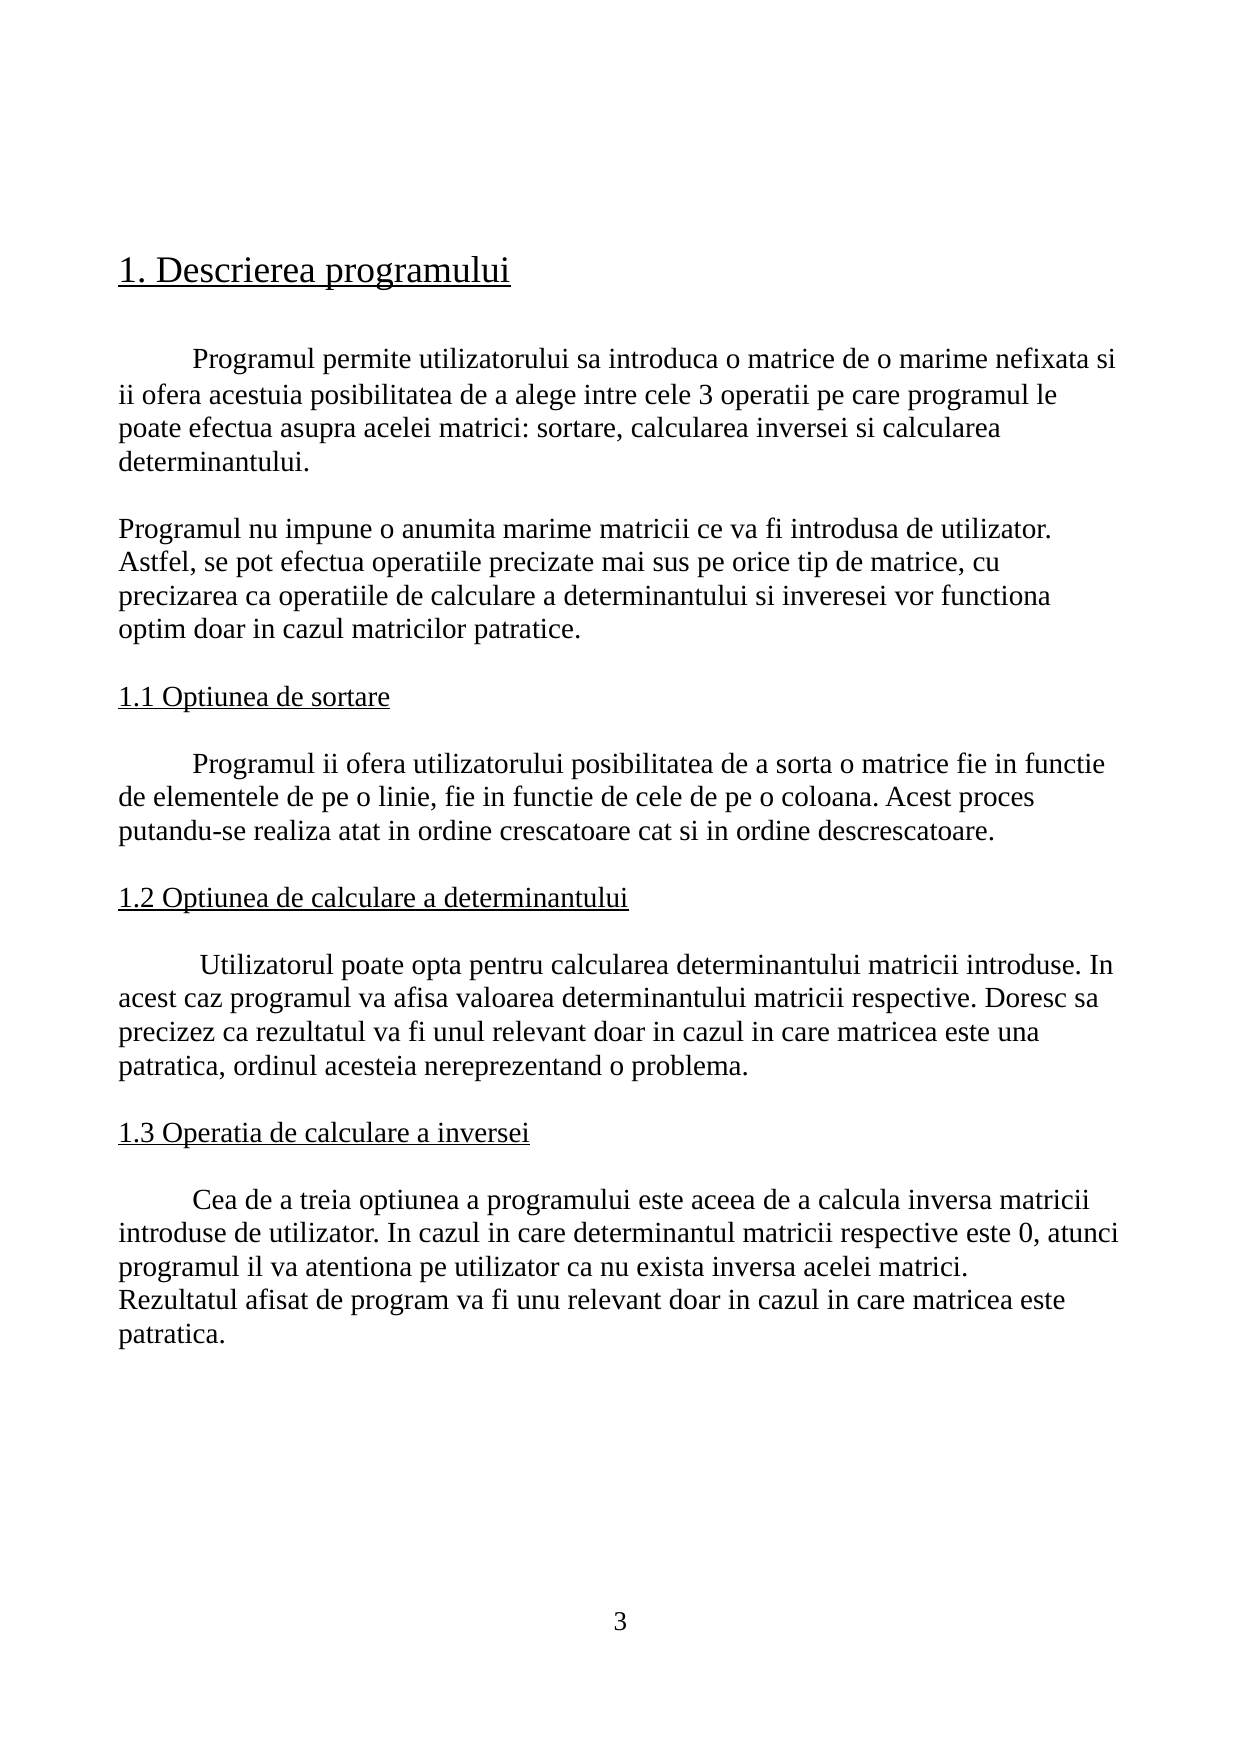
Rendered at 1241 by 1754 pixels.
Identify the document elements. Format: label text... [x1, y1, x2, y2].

text Programul nu impune o anumita marime matricii ce va fi introdusa de utilizator. Astfel, se pot efectua operatiile precizate mai sus pe orice tip de matrice, cu precizarea ca operatiile de calculare a determinantului si inveresei vor functiona optim doar in cazul matricilor patratice. [118, 511, 1122, 645]
text Rezultatul afisat de program va fi unu relevant doar in cazul in care matricea este patratica. [118, 1282, 1122, 1349]
text Utilizatorul poate opta pentru calcularea determinantului matricii introduse. In acest caz programul va afisa valoarea determinantului matricii respective. Doresc sa precizez ca rezultatul va fi unul relevant doar in cazul in care matricea este una patratica, ordinul acesteia nereprezentand o problema. [118, 947, 1122, 1081]
text 1.2 Optiunea de calculare a determinantului [118, 880, 1122, 913]
text Cea de a treia optiunea a programului este aceea de a calcula inversa matricii introduse de utilizator. In cazul in care determinantul matricii respective este 0, atunci programul il va atentiona pe utilizator ca nu exista inversa acelei matrici. [118, 1182, 1122, 1282]
text 1.3 Operatia de calculare a inversei [118, 1115, 1122, 1148]
text 1.1 Optiunea de sortare [118, 679, 1122, 712]
text Programul permite utilizatorului sa introduca o matrice de o marime nefixata si ii ofera acestuia posibilitatea de a alege intre cele 3 operatii pe care programul le poate efectua asupra acelei matrici: sortare, calcularea inversei si calcularea determinantului. [118, 334, 1122, 477]
text Programul ii ofera utilizatorului posibilitatea de a sorta o matrice fie in functie de elementele de pe o linie, fie in functie de cele de pe o coloana. Acest proces putandu-se realiza atat in ordine crescatoare cat si in ordine descrescatoare. [118, 746, 1122, 846]
text 1. Descrierea programului [118, 247, 1122, 291]
